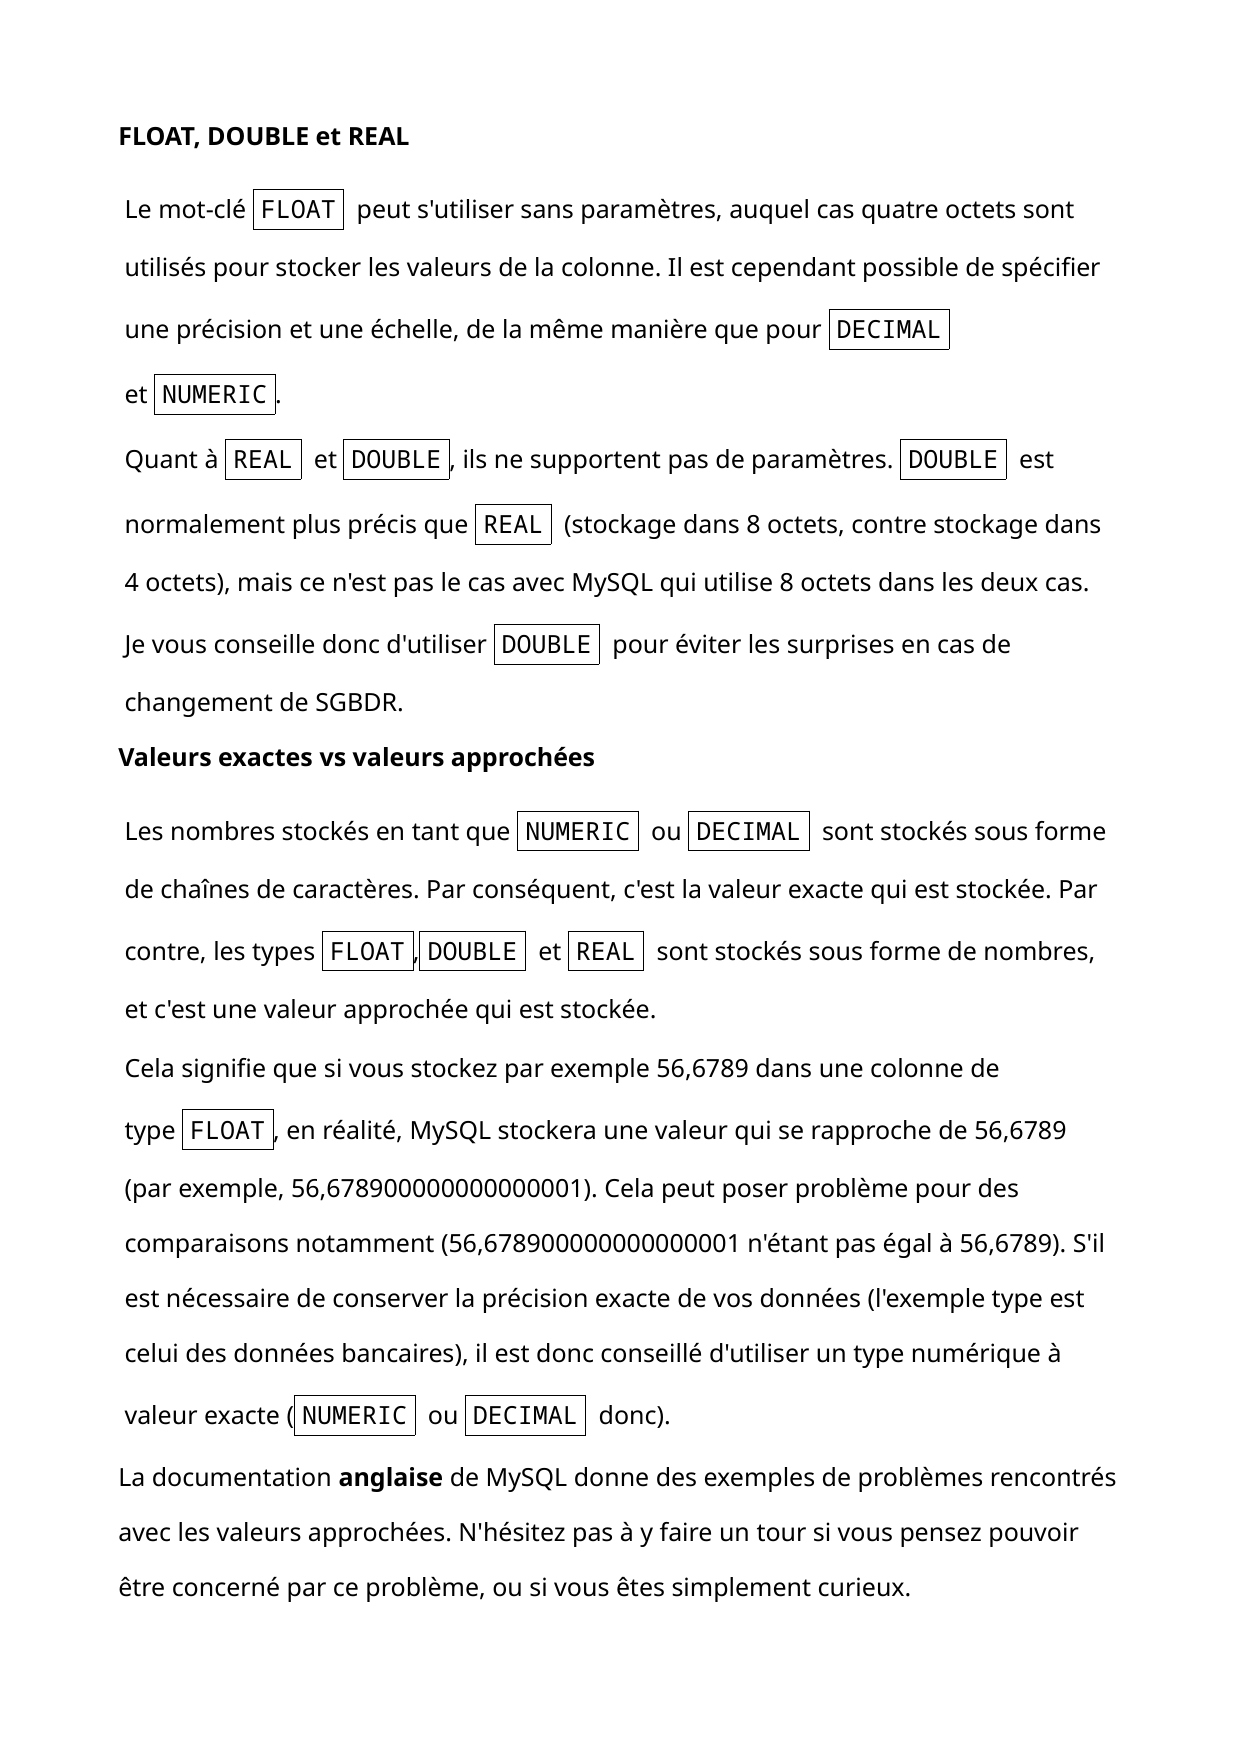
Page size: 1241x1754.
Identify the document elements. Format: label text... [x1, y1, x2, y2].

text Les nombres stockés en tant que NUMERIC ou DECIMAL sont stockés sous forme de chaînes de caractères. Par conséquent, c'est la valeur exacte qui est stockée. Par contre, les types FLOAT,DOUBLE et REAL sont stockés sous forme de nombres, et c'est une valeur approchée qui est stockée. Cela signifie que si vous stockez par exemple 56,6789 dans une colonne de type FLOAT, en réalité, MySQL stockera une valeur qui se rapproche de 56,6789 (par exemple, 56,678900000000000001). Cela peut poser problème pour des comparaisons notamment (56,678900000000000001 n'étant pas égal à 56,6789). S'il est nécessaire de conserver la précision exacte de vos données (l'exemple type est celui des données bancaires), il est donc conseillé d'utiliser un type numérique à valeur exacte (NUMERIC ou DECIMAL donc). [124, 811, 1116, 1435]
text La documentation anglaise de MySQL donne des exemples de problèmes rencontrés avec les valeurs approchées. N'hésitez pas à y faire un tour si vous pensez pouvoir être concerné par ce problème, ou si vous êtes simplement curieux. [118, 1459, 1122, 1604]
text Quant à REAL et DOUBLE, ils ne supportent pas de paramètres. DOUBLE est normalement plus précis que REAL (stockage dans 8 octets, contre stockage dans 4 octets), mais ce n'est pas le cas avec MySQL qui utilise 8 octets dans les deux cas. Je vous conseille donc d'utiliser DOUBLE pour éviter les surprises en cas de changement de SGBDR. [124, 439, 1116, 719]
text Le mot-clé FLOAT peut s'utiliser sans paramètres, auquel cas quatre octets sont utilisés pour stocker les valeurs de la colonne. Il est cependant possible de spécifier une précision et une échelle, de la même manière que pour DECIMAL et NUMERIC. [124, 189, 1116, 414]
subtitle FLOAT, DOUBLE et REAL [118, 118, 1122, 152]
subtitle Valeurs exactes vs valeurs approchées [118, 740, 1122, 774]
